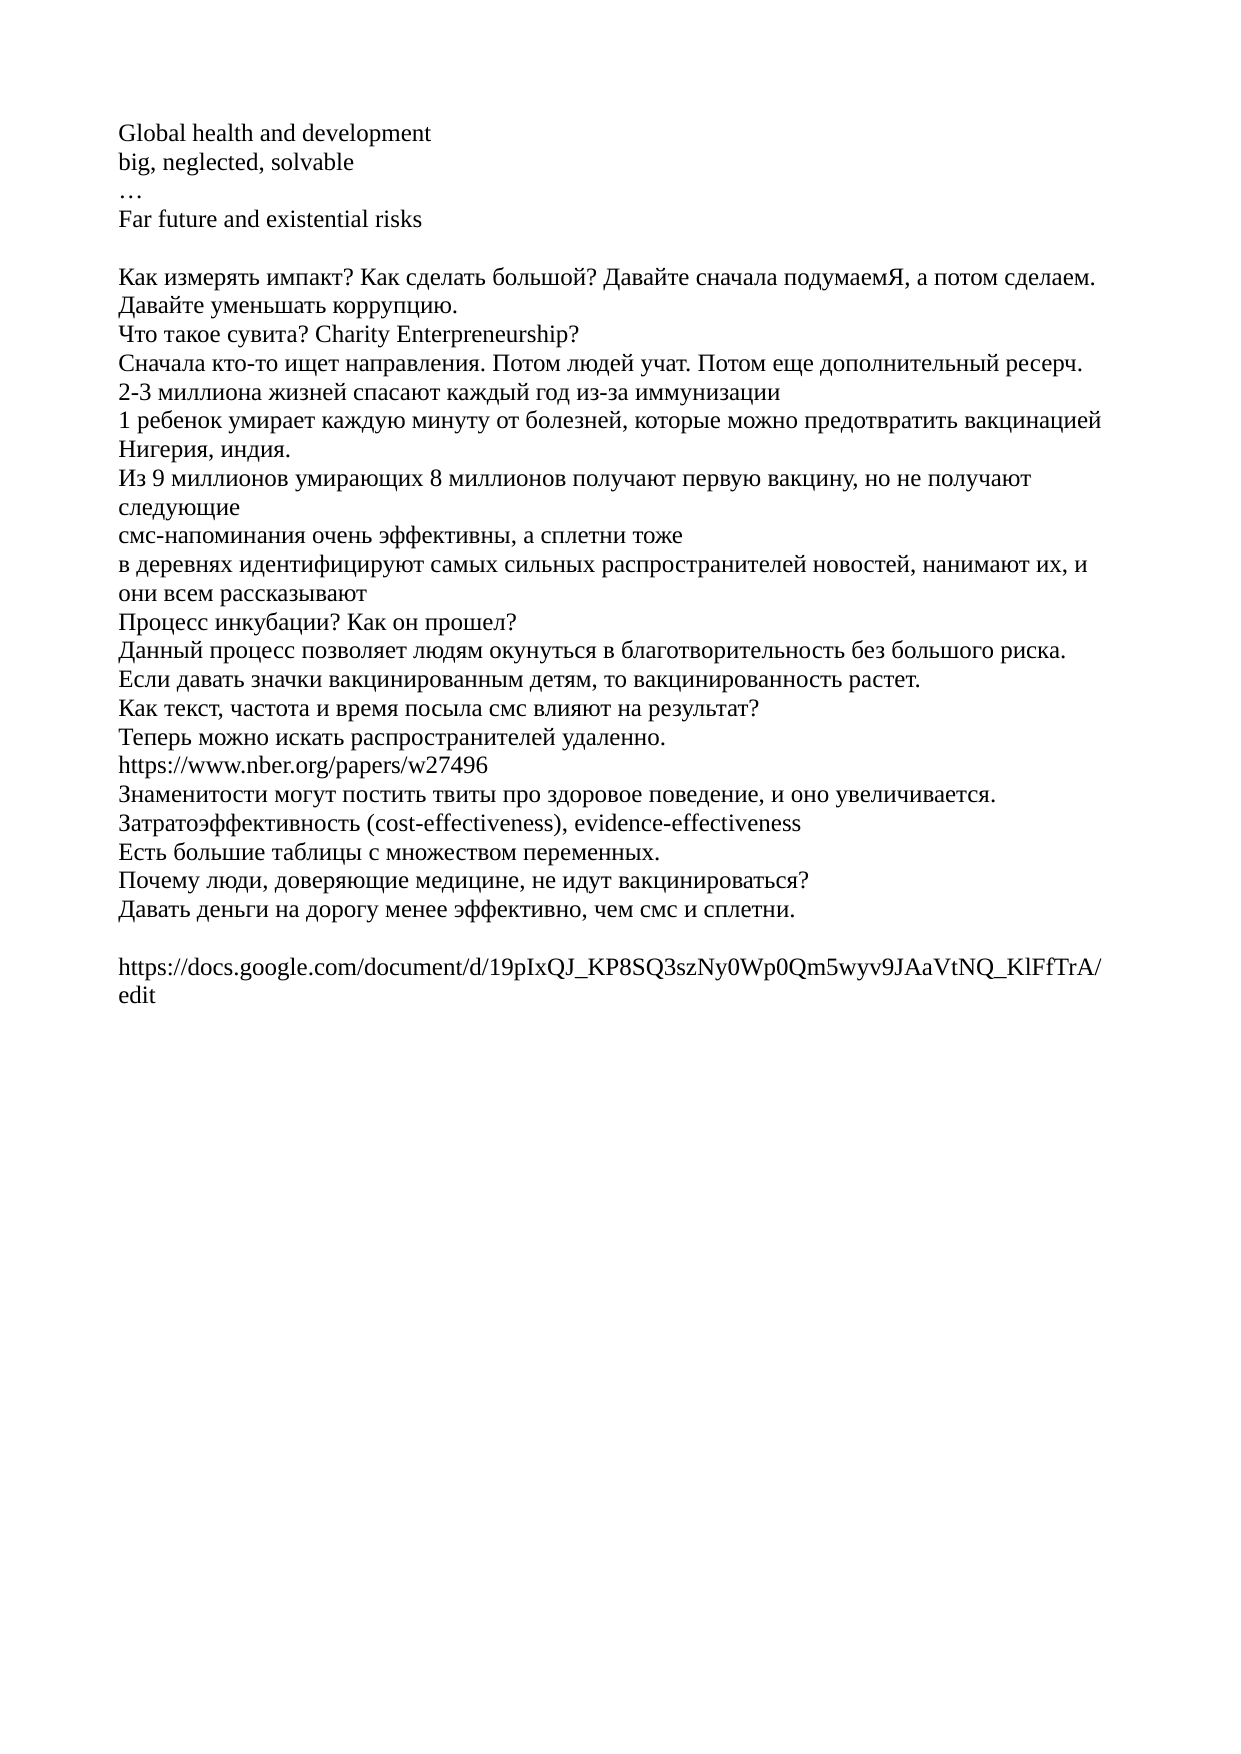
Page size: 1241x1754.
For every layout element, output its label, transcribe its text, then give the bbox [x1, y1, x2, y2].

text Есть большие таблицы с множеством переменных. [118, 837, 1122, 866]
text Знаменитости могут постить твиты про здоровое поведение, и оно увеличивается. [118, 779, 1122, 808]
text Данный процесс позволяет людям окунуться в благотворительность без большого риска. [118, 636, 1122, 664]
text Как текст, частота и время посыла смс влияют на результат? [118, 693, 1122, 722]
text Из 9 миллионов умирающих 8 миллионов получают первую вакцину, но не получают следующие [118, 463, 1122, 521]
text Far future and existential risks [118, 204, 1122, 233]
text Процесс инкубации? Как он прошел? [118, 607, 1122, 636]
text big, neglected, solvable [118, 147, 1122, 176]
text Теперь можно искать распространителей удаленно. [118, 722, 1122, 751]
text смс-напоминания очень эффективны, а сплетни тоже [118, 521, 1122, 549]
text Сначала кто-то ищет направления. Потом людей учат. Потом еще дополнительный ресерч. [118, 348, 1122, 377]
text https://docs.google.com/document/d/19pIxQJ_KP8SQ3szNy0Wp0Qm5wyv9JAaVtNQ_KlFfTrA/edit [118, 952, 1122, 1009]
text Global health and development [118, 118, 1122, 147]
text Почему люди, доверяющие медицине, не идут вакцинироваться? [118, 866, 1122, 894]
text Давайте уменьшать коррупцию. [118, 291, 1122, 319]
text https://www.nber.org/papers/w27496 [118, 751, 1122, 779]
text Если давать значки вакцинированным детям, то вакцинированность растет. [118, 664, 1122, 693]
text Что такое сувита? Charity Enterpreneurship? [118, 319, 1122, 348]
text 1 ребенок умирает каждую минуту от болезней, которые можно предотвратить вакцинацией [118, 406, 1122, 434]
text Нигерия, индия. [118, 434, 1122, 463]
text 2-3 миллиона жизней спасают каждый год из-за иммунизации [118, 377, 1122, 406]
text в деревнях идентифицируют самых сильных распространителей новостей, нанимают их, и они всем рассказывают [118, 549, 1122, 607]
text … [118, 176, 1122, 204]
text Давать деньги на дорогу менее эффективно, чем смс и сплетни. [118, 894, 1122, 923]
text Как измерять импакт? Как сделать большой? Давайте сначала подумаемЯ, а потом сделаем. [118, 262, 1122, 291]
text Затратоэффективность (cost-effectiveness), evidence-effectiveness [118, 808, 1122, 837]
